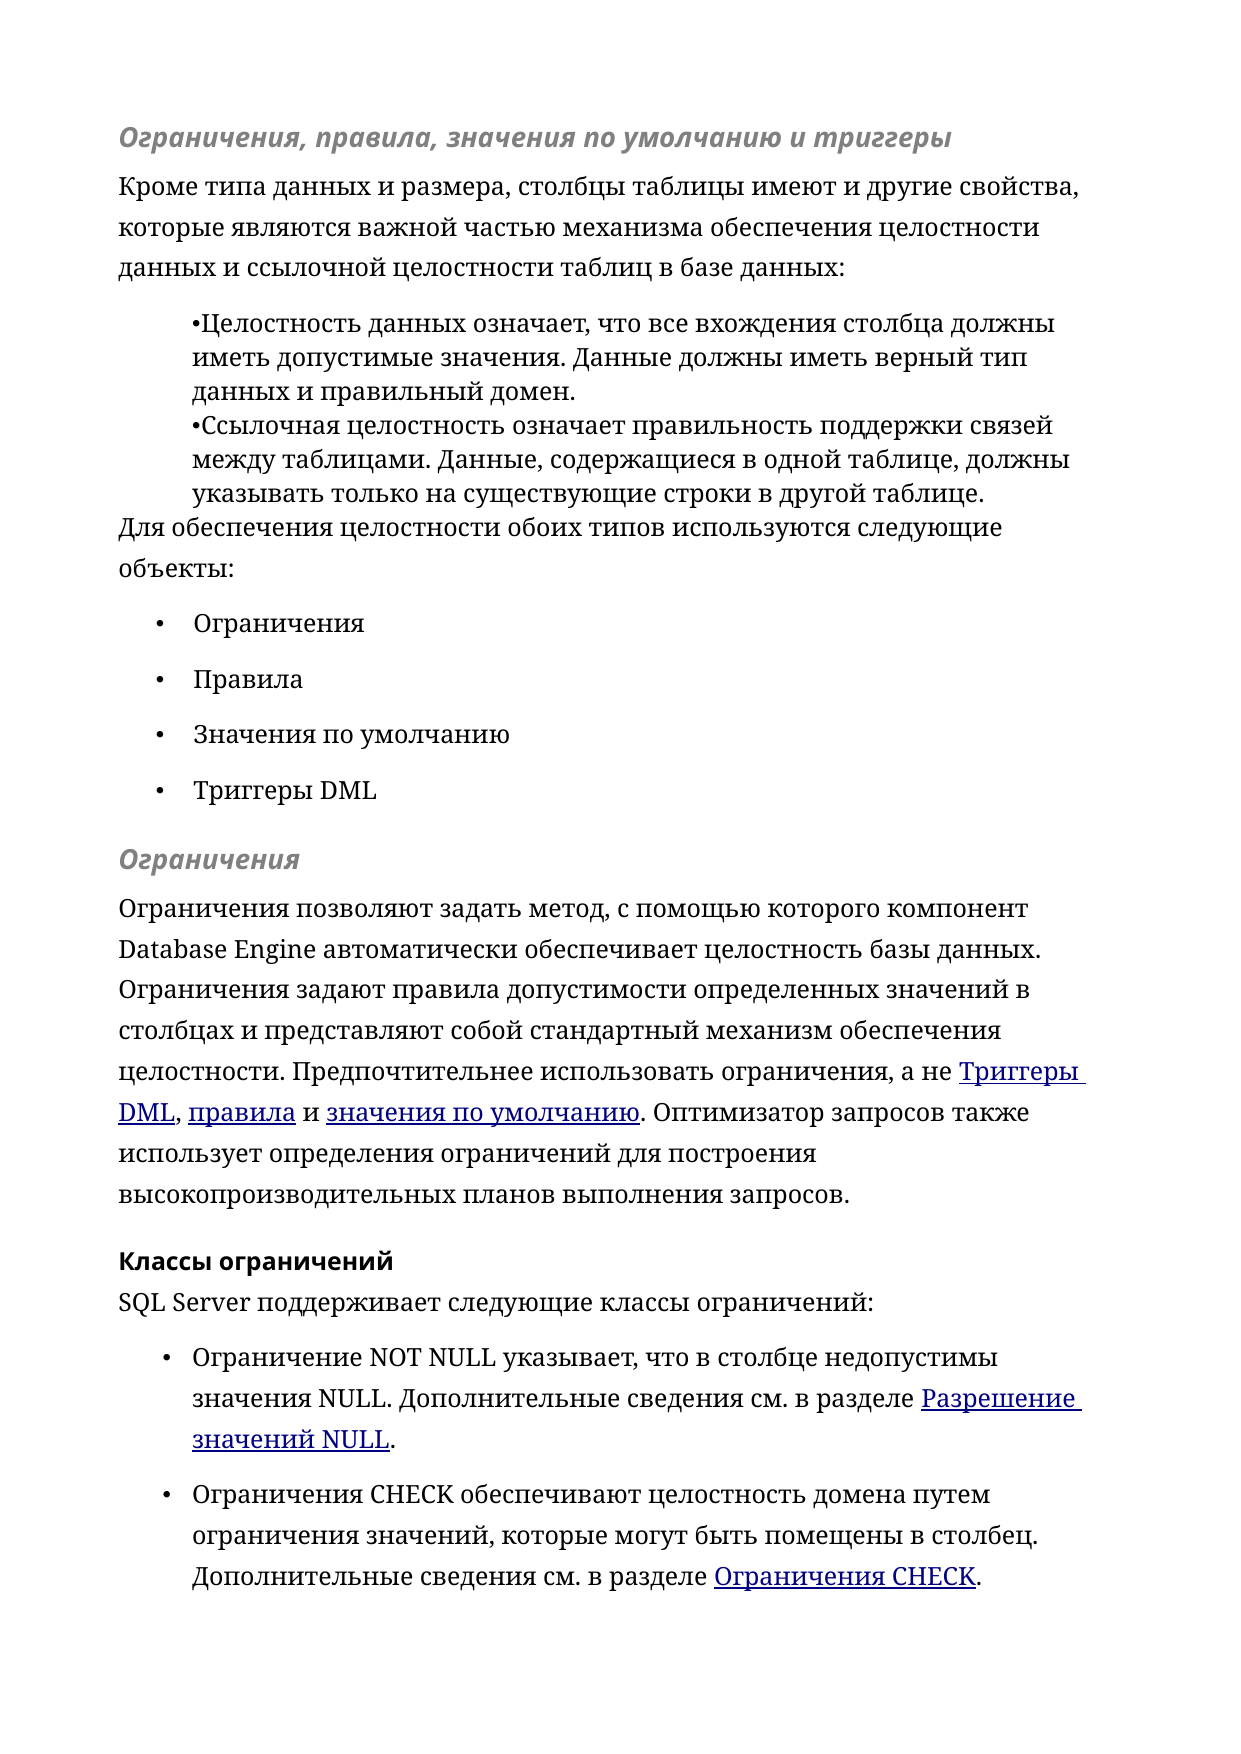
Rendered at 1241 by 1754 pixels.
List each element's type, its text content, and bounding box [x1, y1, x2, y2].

list Ограничения CHECK обеспечивают целостность домена путем ограничения значений, которые могут быть помещены в столбец. Дополнительные сведения см. в разделе Ограничения CHECK. [162, 1477, 1122, 1592]
text Для обеспечения целостности обоих типов используются следующие объекты: [118, 510, 1122, 585]
list Триггеры DML [156, 772, 1122, 806]
list Ограничения [156, 606, 1122, 640]
text SQL Server поддерживает следующие классы ограничений: [118, 1284, 1122, 1318]
list Значения по умолчанию [156, 717, 1122, 751]
list Ссылочная целостность означает правильность поддержки связей между таблицами. Данные, содержащиеся в одной таблице, должны указывать только на существующие строки в другой таблице. [118, 408, 1122, 510]
subtitle Ограничения [118, 840, 1122, 878]
text Кроме типа данных и размера, столбцы таблицы имеют и другие свойства, которые являются важной частью механизма обеспечения целостности данных и ссылочной целостности таблиц в базе данных: [118, 168, 1122, 284]
subtitle Классы ограничений [118, 1244, 1122, 1278]
list Правила [156, 661, 1122, 696]
subtitle Ограничения, правила, значения по умолчанию и триггеры [118, 118, 1122, 156]
list Ограничение NOT NULL указывает, что в столбце недопустимы значения NULL. Дополнительные сведения см. в разделе Разрешение значений NULL. [162, 1339, 1122, 1455]
text Ограничения позволяют задать метод, с помощью которого компонент Database Engine автоматически обеспечивает целостность базы данных. Ограничения задают правила допустимости определенных значений в столбцах и представляют собой стандартный механизм обеспечения целостности. Предпочтительнее использовать ограничения, а не Триггеры DML, правила и значения по умолчанию. Оптимизатор запросов также использует определения ограничений для построения высокопроизводительных планов выполнения запросов. [118, 890, 1122, 1210]
list Целостность данных означает, что все вхождения столбца должны иметь допустимые значения. Данные должны иметь верный тип данных и правильный домен. [118, 305, 1122, 408]
